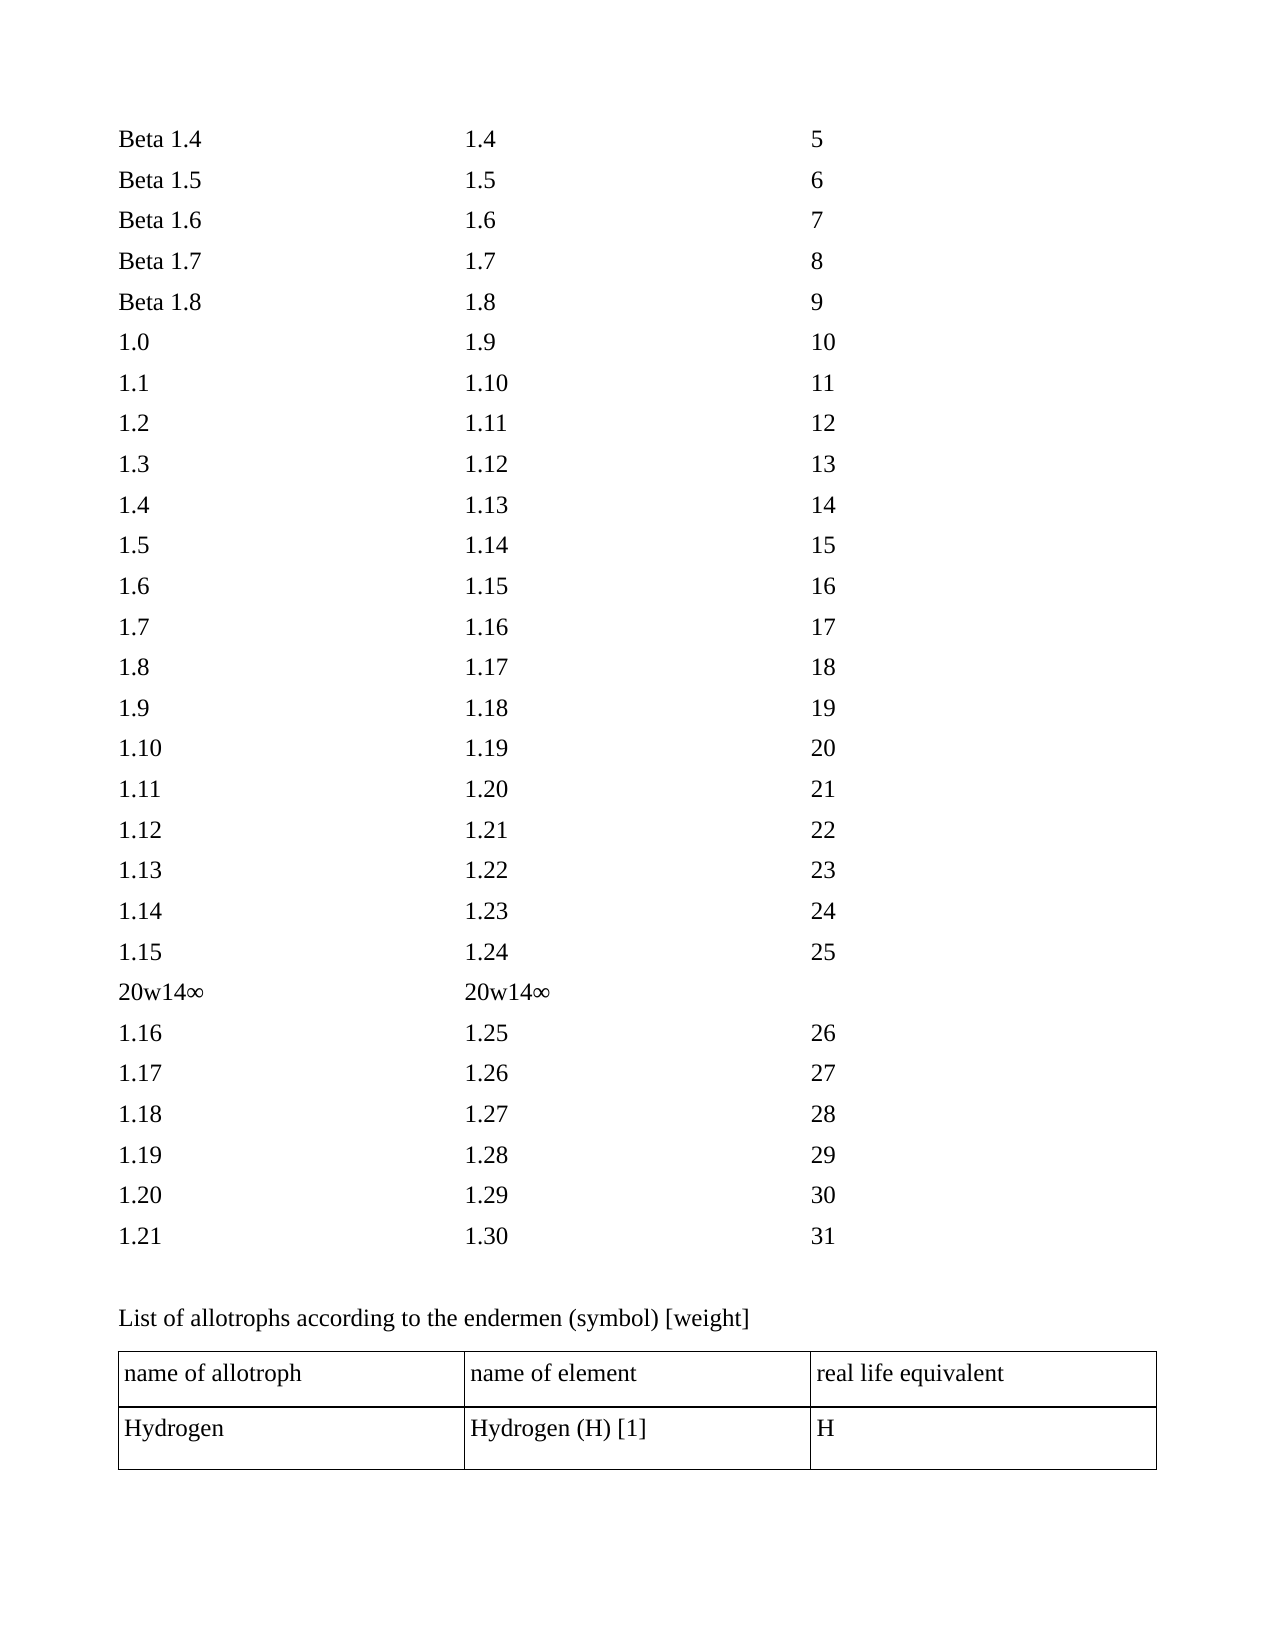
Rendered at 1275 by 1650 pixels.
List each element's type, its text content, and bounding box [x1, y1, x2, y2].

table_cell 10 [811, 321, 1157, 362]
table_cell 1.24 [464, 931, 811, 971]
table_cell 30 [811, 1174, 1157, 1215]
table_cell 1.12 [118, 809, 464, 849]
table_cell 1.4 [464, 118, 811, 159]
table_cell 1.18 [118, 1093, 464, 1134]
table_cell 1.13 [118, 849, 464, 890]
table_cell 23 [811, 849, 1157, 890]
table_cell 16 [811, 565, 1157, 606]
table_cell 1.14 [118, 890, 464, 931]
table_cell 1.9 [118, 687, 464, 727]
table_cell 1.5 [118, 524, 464, 565]
table_cell 11 [811, 362, 1157, 402]
table_cell 13 [811, 443, 1157, 484]
table_cell 1.17 [118, 1053, 464, 1093]
table_cell 1.7 [118, 606, 464, 646]
table_cell 1.4 [118, 484, 464, 524]
table_cell 1.5 [464, 159, 811, 199]
table_cell 1.11 [118, 768, 464, 809]
table_header name of element [465, 1352, 810, 1406]
table_cell 28 [811, 1093, 1157, 1134]
table_cell 1.18 [464, 687, 811, 727]
table_cell 1.8 [118, 646, 464, 687]
table_cell 1.16 [118, 1012, 464, 1052]
table_cell 1.15 [118, 931, 464, 971]
table_cell Beta 1.8 [118, 281, 464, 321]
table_cell 1.2 [118, 403, 464, 443]
table_cell 12 [811, 403, 1157, 443]
table_cell 17 [811, 606, 1157, 646]
table_cell 22 [811, 809, 1157, 849]
table_cell 15 [811, 524, 1157, 565]
table_cell 9 [811, 281, 1157, 321]
table_header real life equivalent [811, 1352, 1156, 1406]
table_cell 1.27 [464, 1093, 811, 1134]
table_cell 1.25 [464, 1012, 811, 1052]
table_cell 20w14∞ [118, 971, 464, 1012]
table_cell 8 [811, 240, 1157, 281]
table_cell 1.13 [464, 484, 811, 524]
table_cell 1.22 [464, 849, 811, 890]
table_cell 1.1 [118, 362, 464, 402]
table_cell 29 [811, 1134, 1157, 1174]
table_cell 1.0 [118, 321, 464, 362]
table_cell Beta 1.7 [118, 240, 464, 281]
table_cell 7 [811, 199, 1157, 240]
table_cell 1.28 [464, 1134, 811, 1174]
table_cell H [811, 1408, 1156, 1469]
table_cell 1.11 [464, 403, 811, 443]
table_cell 1.9 [464, 321, 811, 362]
table_cell 1.21 [464, 809, 811, 849]
table_cell 1.7 [464, 240, 811, 281]
table_cell 1.19 [464, 728, 811, 768]
table_cell [811, 971, 1157, 1012]
table_cell Beta 1.4 [118, 118, 464, 159]
table_cell 1.15 [464, 565, 811, 606]
table_cell Hydrogen (H) [1] [465, 1408, 810, 1469]
table_cell 1.14 [464, 524, 811, 565]
table_cell 1.6 [118, 565, 464, 606]
table_cell 1.26 [464, 1053, 811, 1093]
text List of allotrophs according to the endermen (symbol) [weight] [118, 1303, 1157, 1332]
table_cell 1.19 [118, 1134, 464, 1174]
table_cell 25 [811, 931, 1157, 971]
table_cell 20w14∞ [464, 971, 811, 1012]
table_cell 27 [811, 1053, 1157, 1093]
table_cell 1.20 [118, 1174, 464, 1215]
table_cell 5 [811, 118, 1157, 159]
table_cell 1.21 [118, 1215, 464, 1256]
table_cell Beta 1.5 [118, 159, 464, 199]
table_cell 1.16 [464, 606, 811, 646]
table_cell 24 [811, 890, 1157, 931]
table_cell 1.3 [118, 443, 464, 484]
table_cell Hydrogen [119, 1408, 464, 1469]
table_cell 1.20 [464, 768, 811, 809]
table_cell 1.10 [464, 362, 811, 402]
table_cell 1.8 [464, 281, 811, 321]
table_cell 20 [811, 728, 1157, 768]
table_cell 1.23 [464, 890, 811, 931]
table_cell 1.30 [464, 1215, 811, 1256]
table_cell 6 [811, 159, 1157, 199]
table_cell 1.10 [118, 728, 464, 768]
table_cell 14 [811, 484, 1157, 524]
table_cell 1.12 [464, 443, 811, 484]
table_cell 21 [811, 768, 1157, 809]
table_cell 1.29 [464, 1174, 811, 1215]
table_cell 18 [811, 646, 1157, 687]
table_header name of allotroph [119, 1352, 464, 1406]
table_cell 19 [811, 687, 1157, 727]
table_cell 1.17 [464, 646, 811, 687]
table_cell 1.6 [464, 199, 811, 240]
table_cell 31 [811, 1215, 1157, 1256]
table_cell Beta 1.6 [118, 199, 464, 240]
table_cell 26 [811, 1012, 1157, 1052]
